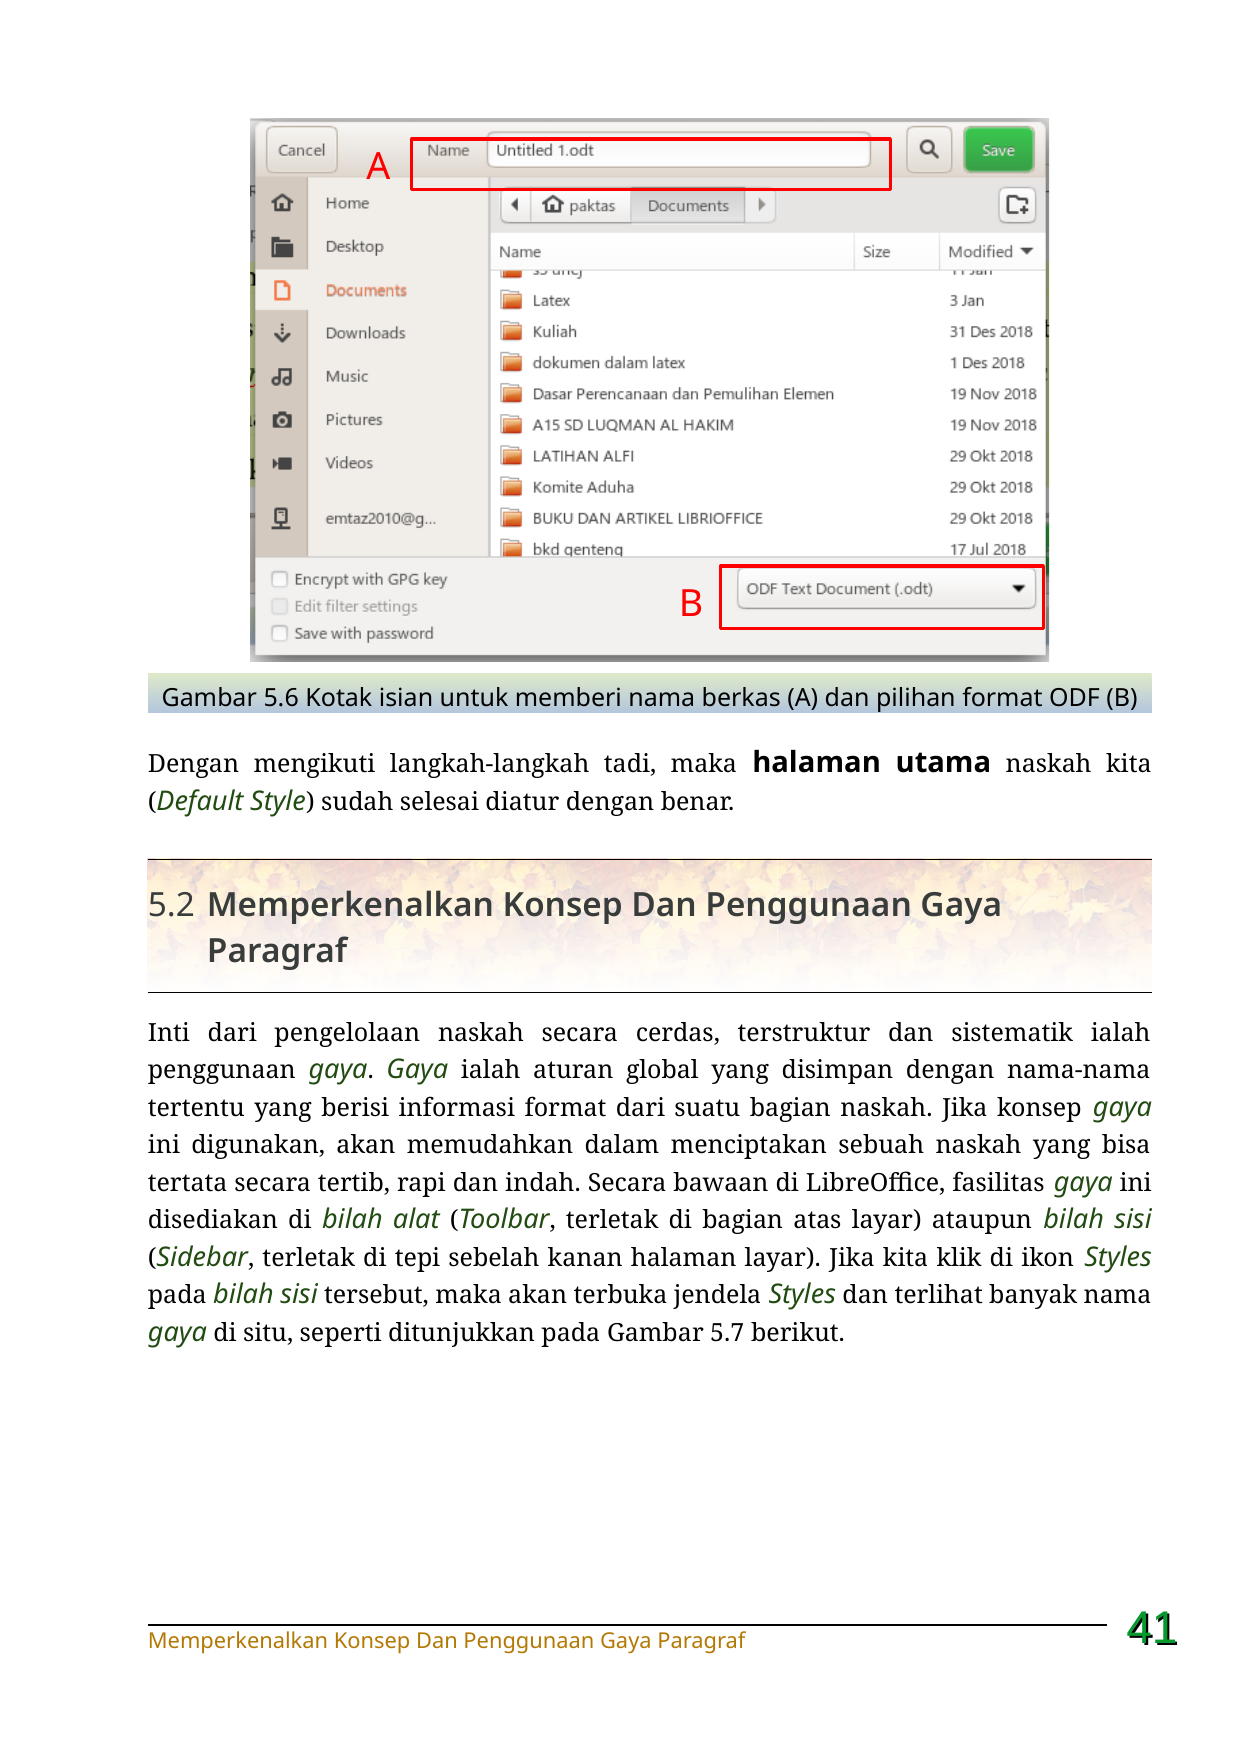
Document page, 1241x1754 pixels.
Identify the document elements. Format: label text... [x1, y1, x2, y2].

text Inti dari pengelolaan naskah secara cerdas, terstruktur dan sistematik ialah penggunaan gaya. Gaya ialah aturan global yang disimpan dengan nama-nama tertentu yang berisi informasi format dari suatu bagian naskah. Jika konsep gaya ini digunakan, akan memudahkan dalam menciptakan sebuah naskah yang bisa tertata secara tertib, rapi dan indah. Secara bawaan di LibreOffice, fasilitas gaya ini disediakan di bilah alat (Toolbar, terletak di bagian atas layar) ataupun bilah sisi (Sidebar, terletak di tepi sebelah kanan halaman layar). Jika kita klik di ikon Styles pada bilah sisi tersebut, maka akan terbuka jendela Styles dan terlihat banyak nama gaya di situ, seperti ditunjukkan pada Gambar 5.7 berikut. [148, 1011, 1152, 1349]
picture [250, 118, 1050, 662]
text Gambar 5.6 Kotak isian untuk memberi nama berkas (A) dan pilihan format ODF (B) [148, 673, 1152, 713]
text Dengan mengikuti langkah-langkah tadi, maka halaman utama naskah kita (Default Style) sudah selesai diatur dengan benar. [148, 743, 1152, 818]
